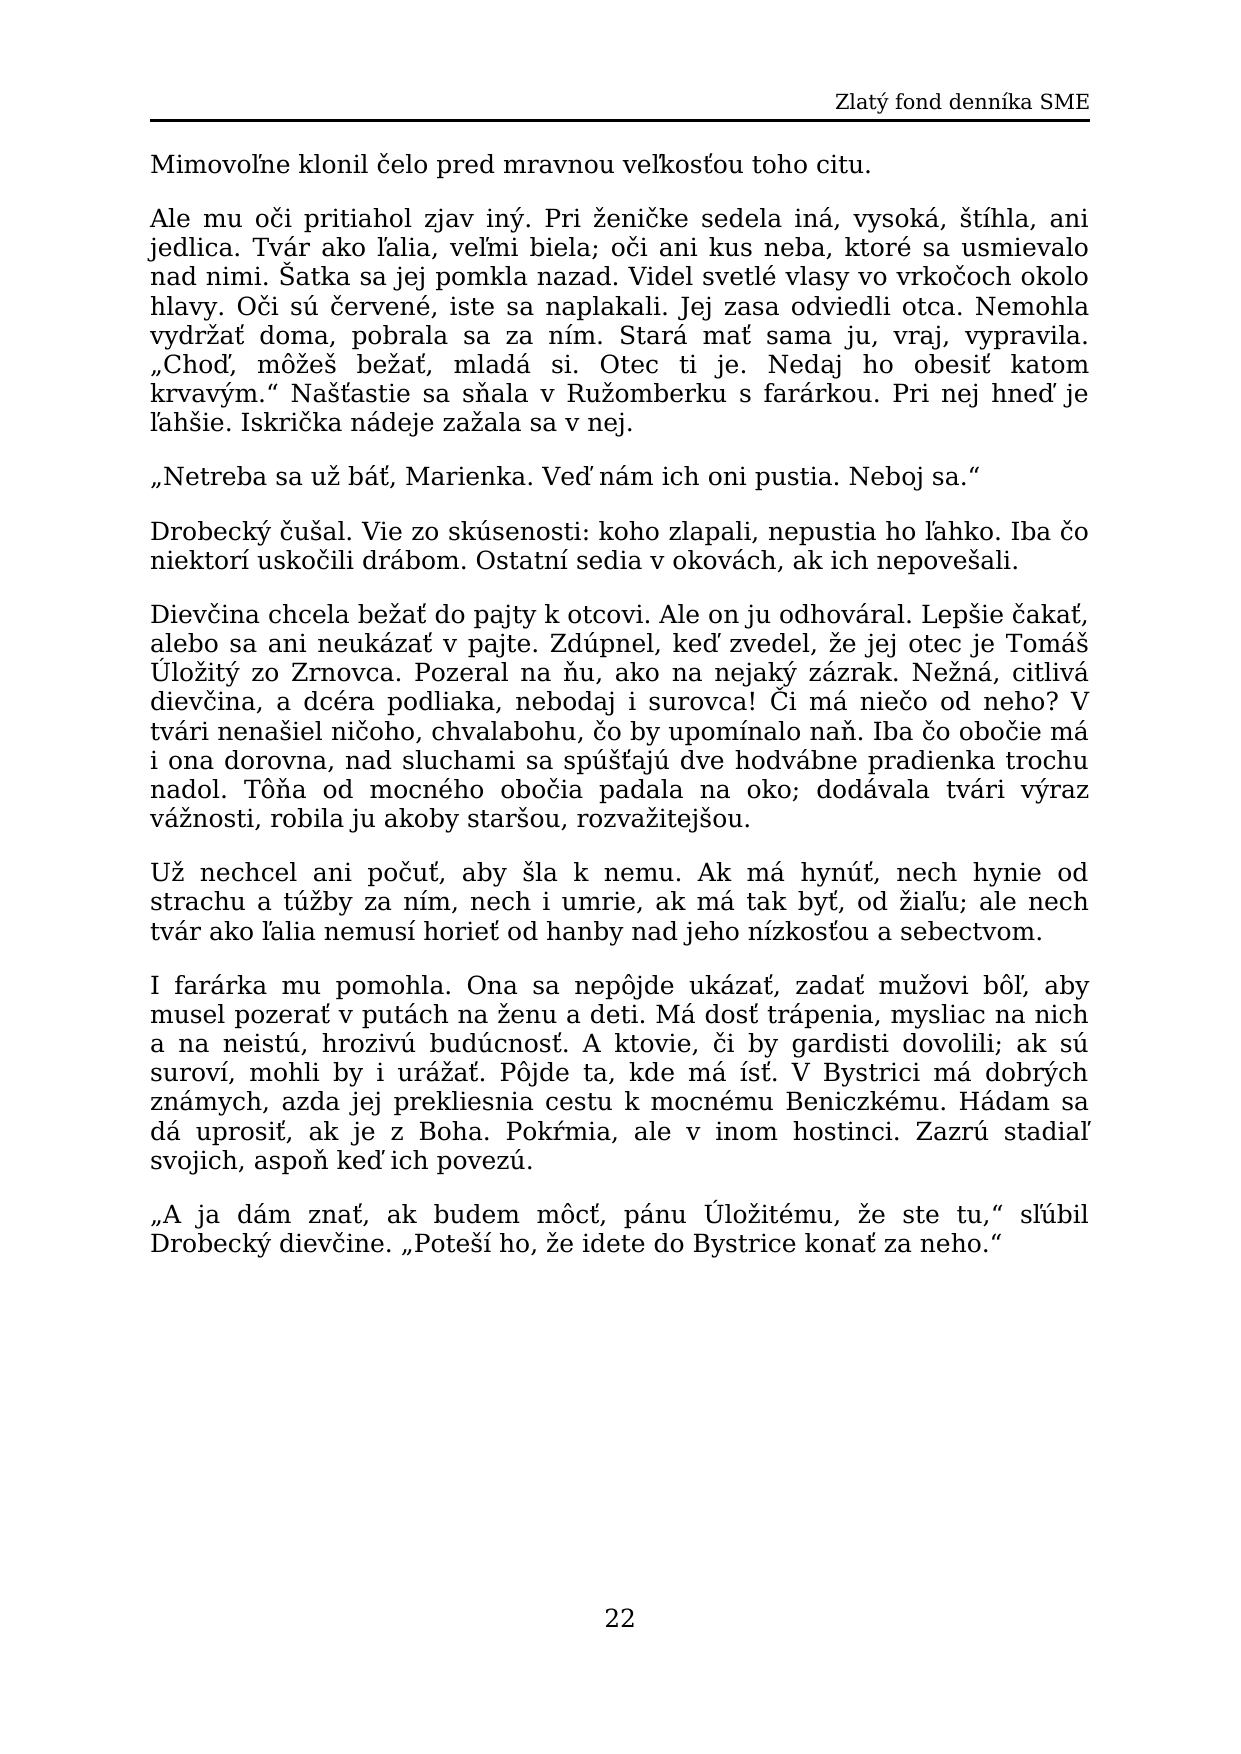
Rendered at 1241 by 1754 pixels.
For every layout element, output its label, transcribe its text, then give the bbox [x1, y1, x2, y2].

text Ale mu oči pritiahol zjav iný. Pri ženičke sedela iná, vysoká, štíhla, ani jedlica. Tvár ako ľalia, veľmi biela; oči ani kus neba, ktoré sa usmievalo nad nimi. Šatka sa jej pomkla nazad. Videl svetlé vlasy vo vrkočoch okolo hlavy. Oči sú červené, iste sa naplakali. Jej zasa odviedli otca. Nemohla vydržať doma, pobrala sa za ním. Stará mať sama ju, vraj, vypravila. „Choď, môžeš bežať, mladá si. Otec ti je. Nedaj ho obesiť katom krvavým.“ Našťastie sa sňala v Ružomberku s farárkou. Pri nej hneď je ľahšie. Iskrička nádeje zažala sa v nej. [150, 204, 1090, 437]
text „A ja dám znať, ak budem môcť, pánu Úložitému, že ste tu,“ sľúbil Drobecký dievčine. „Poteší ho, že idete do Bystrice konať za neho.“ [150, 1200, 1090, 1258]
text Už nechcel ani počuť, aby šla k nemu. Ak má hynúť, nech hynie od strachu a túžby za ním, nech i umrie, ak má tak byť, od žiaľu; ale nech tvár ako ľalia nemusí horieť od hanby nad jeho nízkosťou a sebectvom. [150, 858, 1090, 946]
text I farárka mu pomohla. Ona sa nepôjde ukázať, zadať mužovi bôľ, aby musel pozerať v putách na ženu a deti. Má dosť trápenia, mysliac na nich a na neistú, hrozivú budúcnosť. A ktovie, či by gardisti dovolili; ak sú suroví, mohli by i urážať. Pôjde ta, kde má ísť. V Bystrici má dobrých známych, azda jej prekliesnia cestu k mocnému Beniczkému. Hádam sa dá uprosiť, ak je z Boha. Pokŕmia, ale v inom hostinci. Zazrú stadiaľ svojich, aspoň keď ich povezú. [150, 971, 1090, 1175]
text „Netreba sa už báť, Marienka. Veď nám ich oni pustia. Neboj sa.“ [150, 462, 1090, 492]
text Drobecký čušal. Vie zo skúsenosti: koho zlapali, nepustia ho ľahko. Iba čo niektorí uskočili drábom. Ostatní sedia v okovách, ak ich nepovešali. [150, 517, 1090, 575]
text Mimovoľne klonil čelo pred mravnou veľkosťou toho citu. [150, 150, 1090, 179]
text Dievčina chcela bežať do pajty k otcovi. Ale on ju odhováral. Lepšie čakať, alebo sa ani neukázať v pajte. Zdúpnel, keď zvedel, že jej otec je Tomáš Úložitý zo Zrnovca. Pozeral na ňu, ako na nejaký zázrak. Nežná, citlivá dievčina, a dcéra podliaka, nebodaj i surovca! Či má niečo od neho? V tvári nenašiel ničoho, chvalabohu, čo by upomínalo naň. Iba čo obočie má i ona dorovna, nad sluchami sa spúšťajú dve hodvábne pradienka trochu nadol. Tôňa od mocného obočia padala na oko; dodávala tvári výraz vážnosti, robila ju akoby staršou, rozvažitejšou. [150, 600, 1090, 833]
